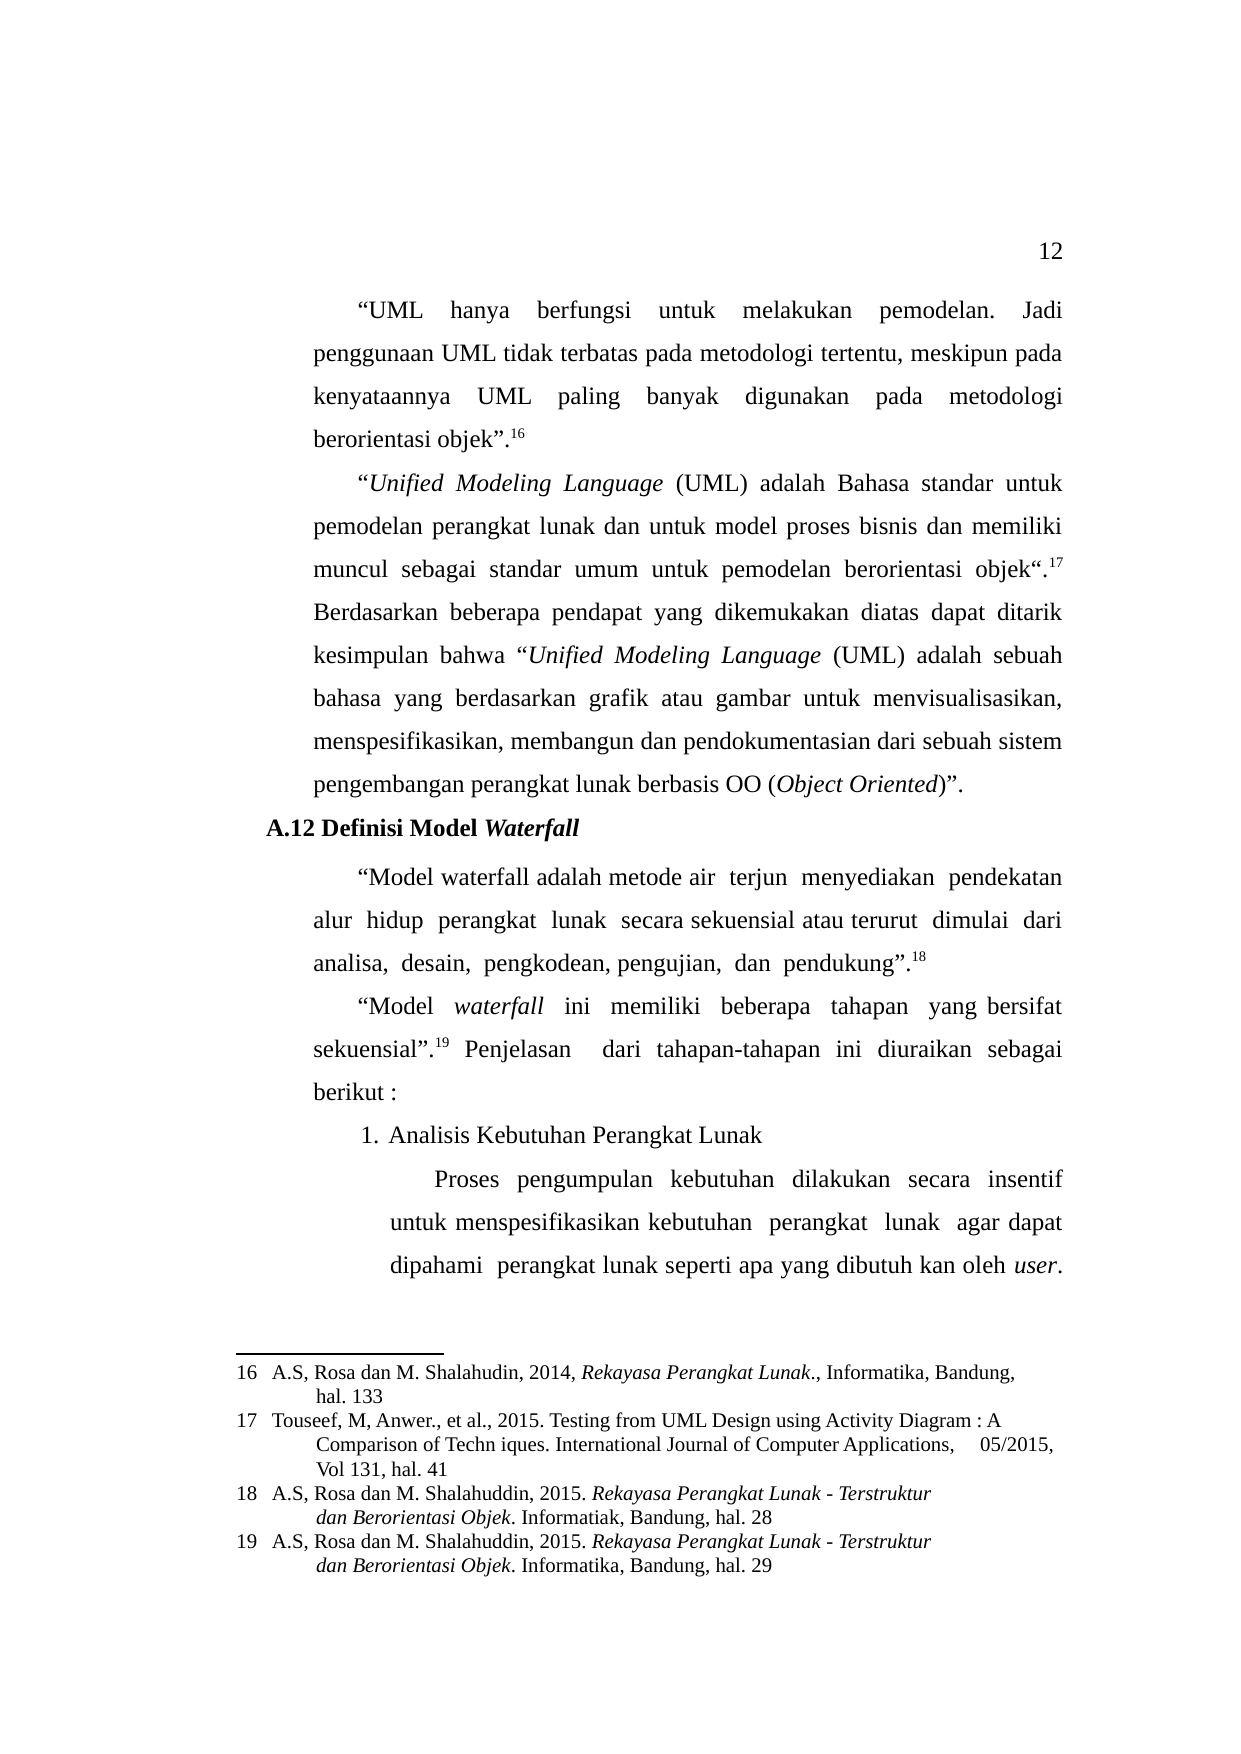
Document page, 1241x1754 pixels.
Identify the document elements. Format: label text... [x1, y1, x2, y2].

text Touseef, M, Anwer., et al., 2015. Testing from UML Design using Activity Diagram : A Comparison of Techn iques. International Journal of Computer Applications, 05/2015, Vol 131, hal. 41 [236, 1408, 1063, 1481]
text “Unified Modeling Language (UML) adalah Bahasa standar untuk pemodelan perangkat lunak dan untuk model proses bisnis dan memiliki muncul sebagai standar umum untuk pemodelan berorientasi objek“. Berdasarkan beberapa pendapat yang dikemukakan diatas dapat ditarik kesimpulan bahwa “Unified Modeling Language (UML) adalah sebuah bahasa yang berdasarkan grafik atau gambar untuk menvisualisasikan, menspesifikasikan, membangun dan pendokumentasian dari sebuah sistem pengembangan perangkat lunak berbasis OO (Object Oriented)”. [313, 468, 1063, 798]
text A.12 Definisi Model Waterfall [266, 813, 1063, 841]
text “Model waterfall adalah metode air terjun menyediakan pendekatan alur hidup perangkat lunak secara sekuensial atau terurut dimulai dari analisa, desain, pengkodean, pengujian, dan pendukung”. [313, 862, 1063, 977]
text A.S, Rosa dan M. Shalahuddin, 2015. Rekayasa Perangkat Lunak - Terstruktur [236, 1529, 1063, 1553]
list Proses pengumpulan kebutuhan dilakukan secara insentif untuk menspesifikasikan kebutuhan perangkat lunak agar dapat dipahami perangkat lunak seperti apa yang dibutuh kan oleh user. [360, 1164, 1063, 1279]
text A.S, Rosa dan M. Shalahudin, 2014, Rekayasa Perangkat Lunak., Informatika, Bandung, [236, 1360, 1063, 1384]
text hal. 133 [236, 1384, 1063, 1408]
list Analisis Kebutuhan Perangkat Lunak [360, 1121, 1063, 1149]
text “UML hanya berfungsi untuk melakukan pemodelan. Jadi penggunaan UML tidak terbatas pada metodologi tertentu, meskipun pada kenyataannya UML paling banyak digunakan pada metodologi berorientasi objek”. [313, 295, 1063, 453]
text A.S, Rosa dan M. Shalahuddin, 2015. Rekayasa Perangkat Lunak - Terstruktur [236, 1481, 1063, 1504]
text dan Berorientasi Objek. Informatiak, Bandung, hal. 28 [236, 1504, 1063, 1529]
text “Model waterfall ini memiliki beberapa tahapan yang bersifat sekuensial”. Penjelasan dari tahapan-tahapan ini diuraikan sebagai berikut : [313, 991, 1063, 1106]
text dan Berorientasi Objek. Informatika, Bandung, hal. 29 [236, 1553, 1063, 1577]
